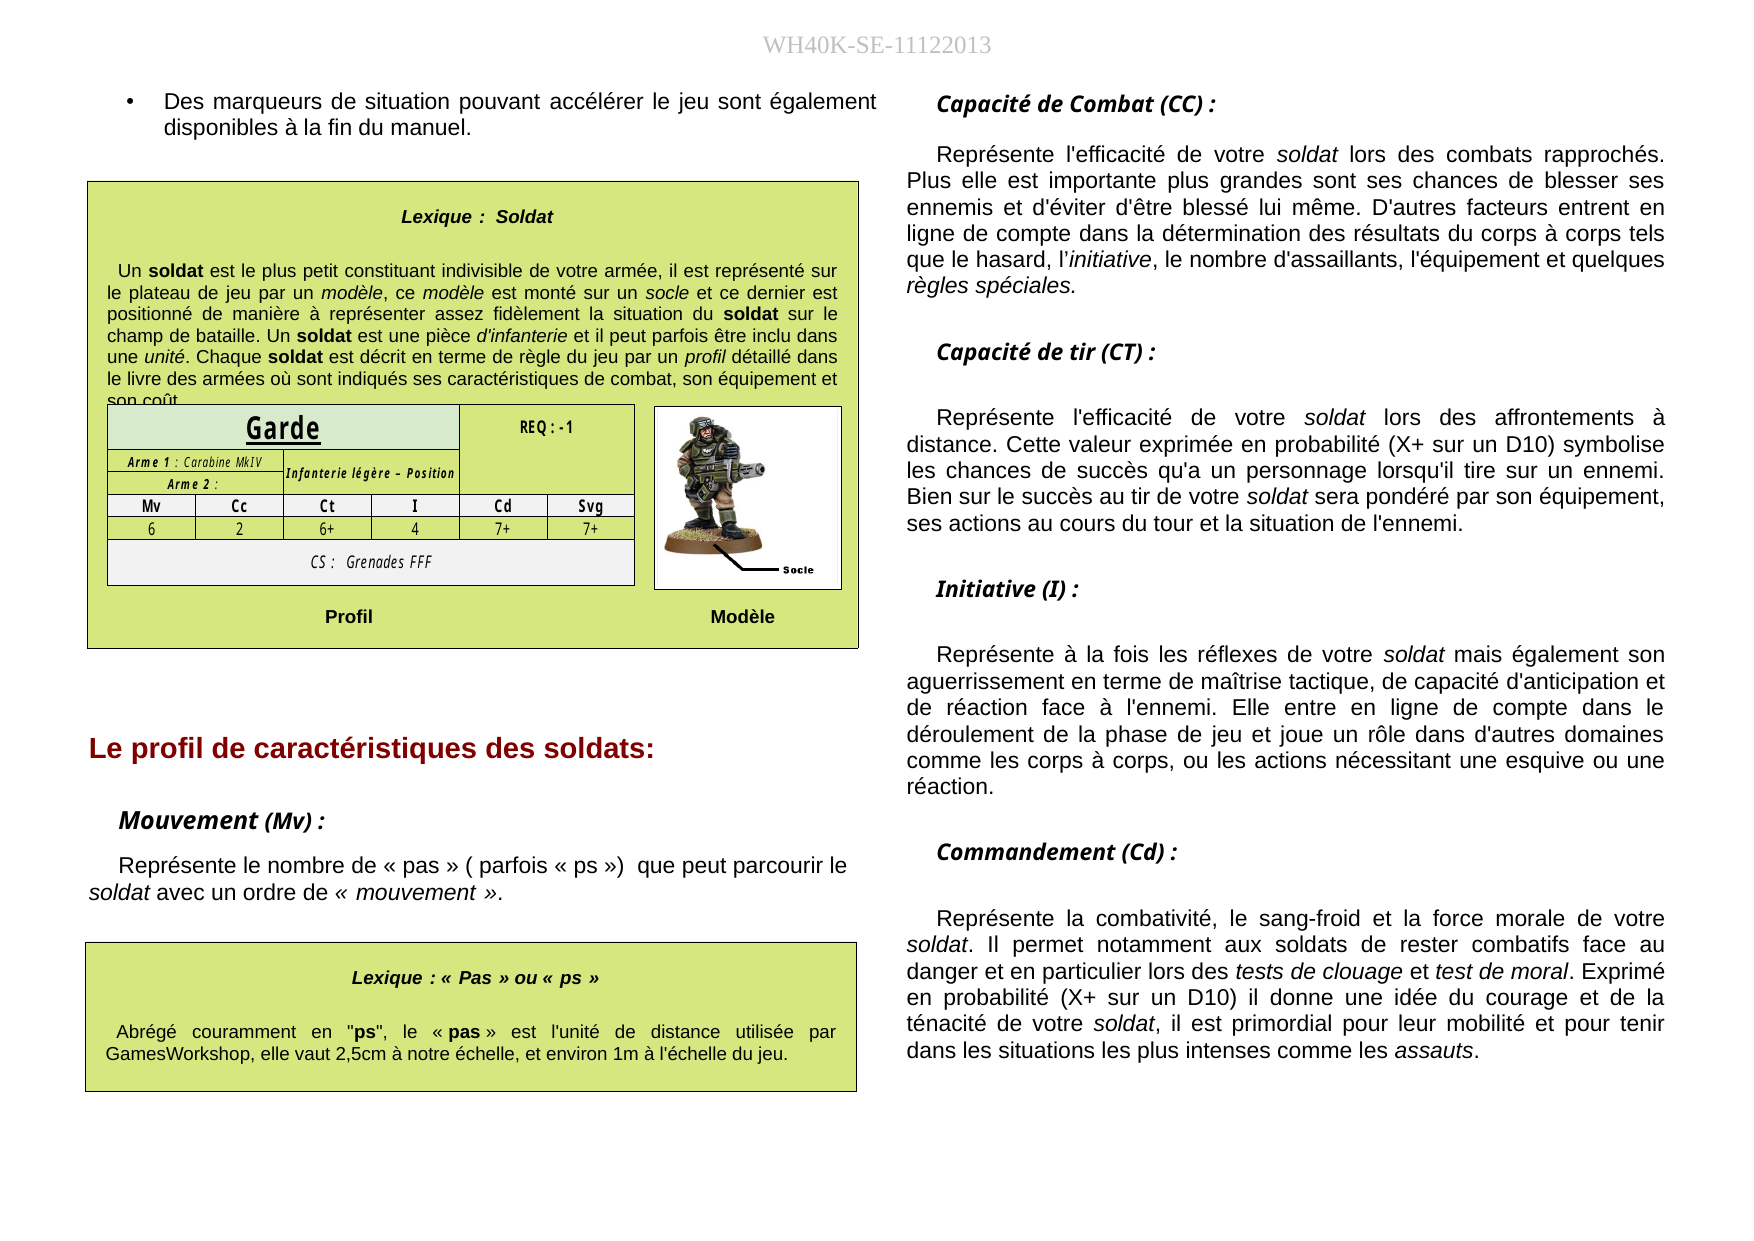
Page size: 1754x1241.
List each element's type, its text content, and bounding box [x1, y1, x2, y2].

text Représente à la fois les réflexes de votre soldat mais également son aguerrissement en terme de maîtrise tactique, de capacité d'anticipation et de réaction face à l'ennemi. Elle entre en ligne de compte dans le déroulement de la phase de jeu et joue un rôle dans d'autres domaines comme les corps à corps, ou les actions nécessitant une esquive ou une réaction. [906, 617, 1665, 799]
list Un soldat est le plus petit constituant indivisible de votre armée, il est représenté sur le plateau de jeu par un modèle, ce modèle est monté sur un socle et ce dernier est positionné de manière à représenter assez fidèlement la situation du soldat sur le champ de bataille. Un soldat est une pièce d'infanterie et il peut parfois être inclu dans une unité. Chaque soldat est décrit en terme de règle du jeu par un profil détaillé dans le livre des armées où sont indiqués ses caractéristiques de combat, son équipement et son coût. [107, 260, 838, 411]
text Abrégé couramment en "ps", le « pas » est l'unité de distance utilisée par GamesWorkshop, elle vaut 2,5cm à notre échelle, et environ 1m à l'échelle du jeu. [105, 1021, 836, 1064]
list Des marqueurs de situation pouvant accélérer le jeu sont également disponibles à la fin du manuel. [126, 88, 877, 141]
subtitle Commandement (Cd) : [936, 836, 1636, 868]
subtitle Mouvement (Mv) : [118, 802, 818, 836]
text Représente le nombre de « pas » ( parfois « ps ») que peut parcourir le soldat avec un ordre de « mouvement ». [88, 849, 847, 905]
subtitle Capacité de Combat (CC) : [936, 88, 1636, 119]
text Représente l'efficacité de votre soldat lors des affrontements à distance. Cette valeur exprimée en probabilité (X+ sur un D10) symbolise les chances de succès qu'a un personnage lorsqu'il tire sur un ennemi. Bien sur le succès au tir de votre soldat sera pondéré par son équipement, ses actions au cours du tour et la situation de l'ennemi. [906, 379, 1665, 536]
list Profil Modèle [96, 606, 838, 627]
subtitle Le profil de caractéristiques des soldats: [88, 731, 877, 765]
subtitle Initiative (I) : [936, 573, 1636, 604]
picture [657, 408, 838, 587]
subtitle Capacité de tir (CT) : [936, 336, 1636, 367]
text Représente la combativité, le sang-froid et la force morale de votre soldat. Il permet notamment aux soldats de rester combatifs face au danger et en particulier lors des tests de clouage et test de moral. Exprimé en probabilité (X+ sur un D10) il donne une idée du courage et de la ténacité de votre soldat, il est primordial pour leur mobilité et pour tenir dans les situations les plus intenses comme les assauts. [906, 880, 1665, 1063]
text Lexique : « Pas » ou « ps » [105, 967, 836, 988]
text Représente l'efficacité de votre soldat lors des combats rapprochés. Plus elle est importante plus grandes sont ses chances de blesser ses ennemis et d'éviter d'être blessé lui même. D'autres facteurs entrent en ligne de compte dans la détermination des résultats du corps à corps tels que le hasard, l’initiative, le nombre d'assaillants, l'équipement et quelques règles spéciales. [906, 132, 1665, 299]
list Lexique : Soldat [107, 206, 838, 228]
